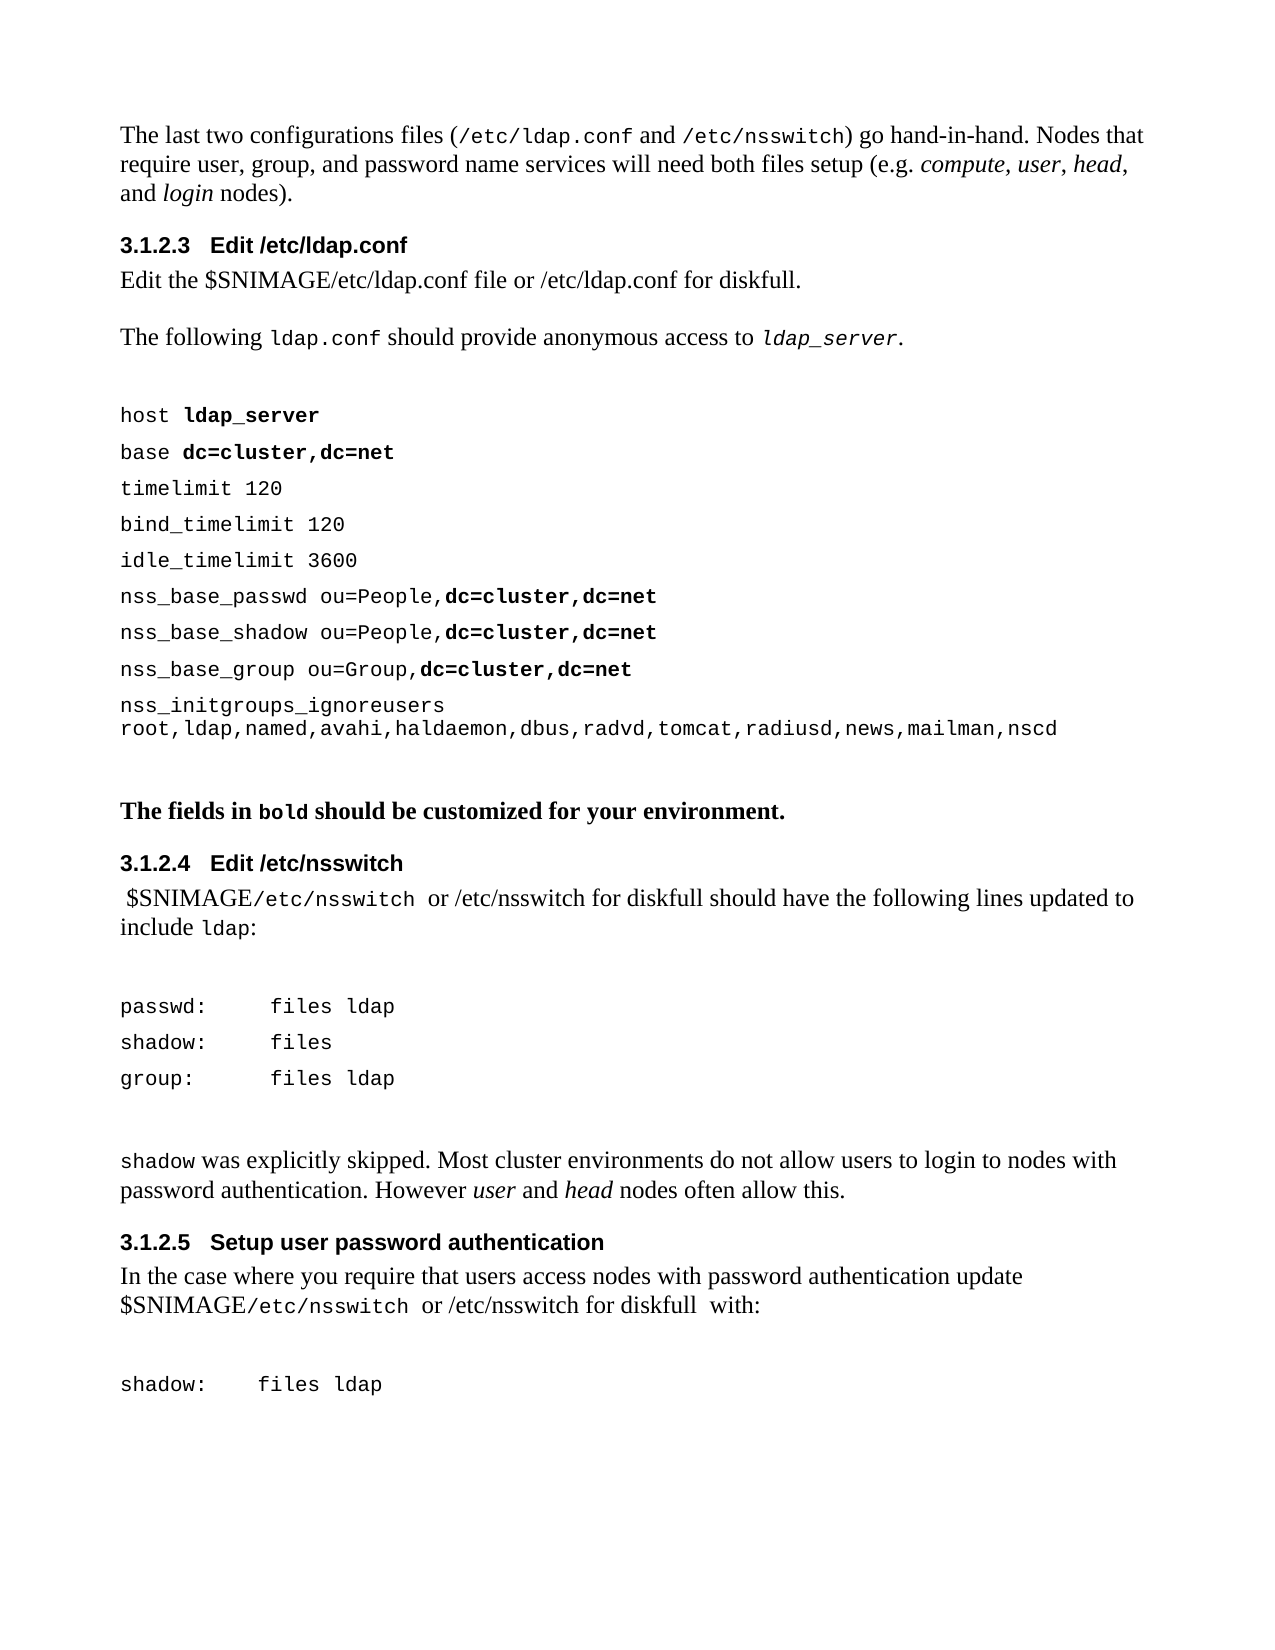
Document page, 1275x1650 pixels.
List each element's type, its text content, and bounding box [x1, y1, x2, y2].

text shadow was explicitly skipped. Most cluster environments do not allow users to login to nodes with password authentication. However user and head nodes often allow this. [120, 1146, 1155, 1204]
subtitle Edit /etc/ldap.conf [120, 232, 1155, 258]
text The following ldap.conf should provide anonymous access to ldap_server. [120, 322, 1155, 352]
subtitle Edit /etc/nsswitch [120, 850, 1155, 877]
text $SNIMAGE/etc/nsswitch or /etc/nsswitch for diskfull should have the following lines updated to include ldap: [120, 883, 1155, 942]
text nss_base_passwd ou=People,dc=cluster,dc=net [120, 586, 1155, 610]
text The last two configurations files (/etc/ldap.conf and /etc/nsswitch) go hand-in-hand. Nodes that require user, group, and password name services will need both files setup (e.g. compute, user, head, and login nodes). [120, 120, 1155, 207]
text Edit the $SNIMAGE/etc/ldap.conf file or /etc/ldap.conf for diskfull. [120, 265, 1155, 293]
subtitle Setup user password authentication [120, 1229, 1155, 1255]
text group: files ldap [120, 1068, 1155, 1092]
text idle_timelimit 3600 [120, 550, 1155, 574]
text passwd: files ldap [120, 996, 1155, 1019]
text The fields in bold should be customized for your environment. [120, 796, 1155, 825]
text base dc=cluster,dc=net [120, 442, 1155, 465]
text In the case where you require that users access nodes with password authentication update $SNIMAGE/etc/nsswitch or /etc/nsswitch for diskfull with: [120, 1261, 1155, 1320]
text host ldap_server [120, 406, 1155, 429]
text nss_base_shadow ou=People,dc=cluster,dc=net [120, 622, 1155, 646]
text shadow: files ldap [120, 1373, 1155, 1397]
text nss_base_group ou=Group,dc=cluster,dc=net [120, 658, 1155, 682]
text nss_initgroups_ignoreusers root,ldap,named,avahi,haldaemon,dbus,radvd,tomcat,radiusd,news,mailman,nscd [120, 695, 1155, 742]
text timelimit 120 [120, 478, 1155, 501]
text bind_timelimit 120 [120, 514, 1155, 538]
text shadow: files [120, 1032, 1155, 1056]
